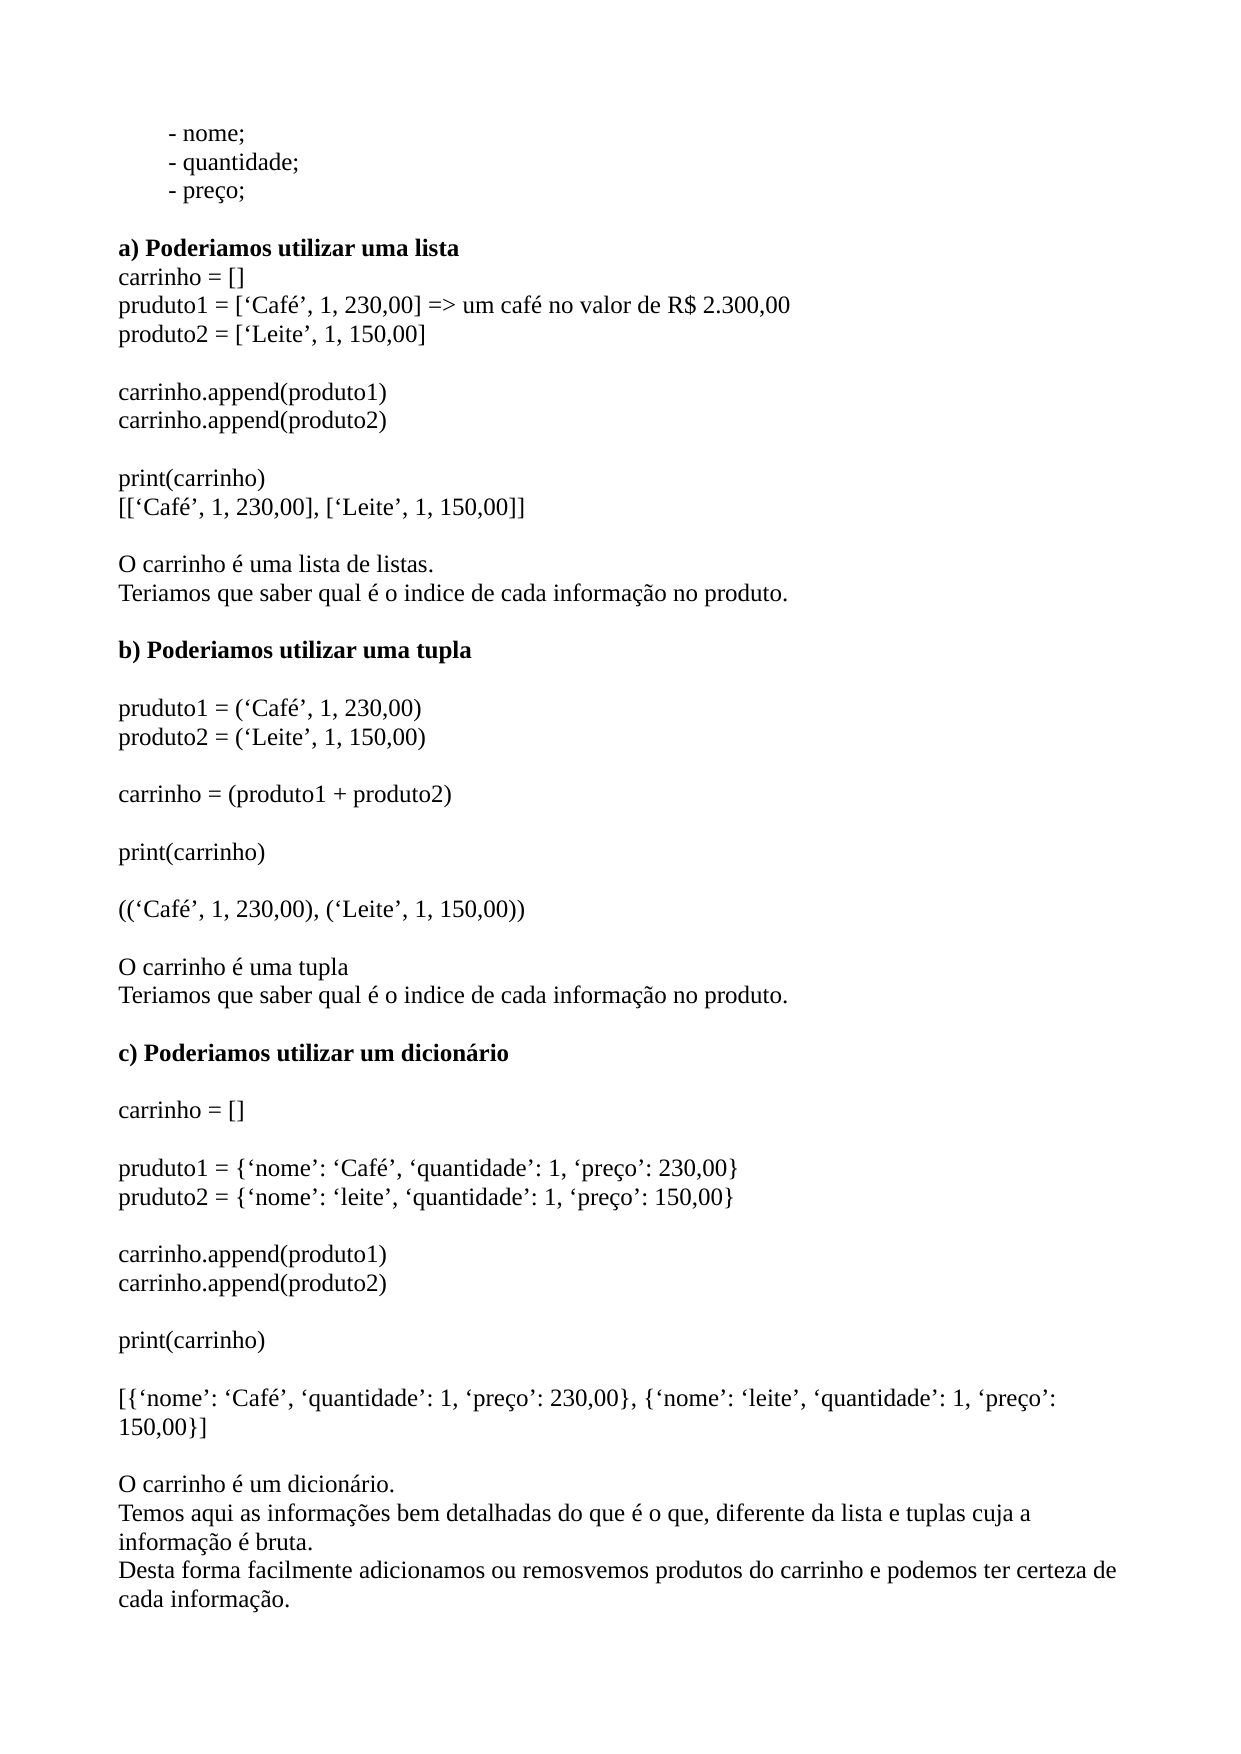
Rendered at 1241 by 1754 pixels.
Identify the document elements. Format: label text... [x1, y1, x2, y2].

text - nome; [118, 118, 1122, 147]
text Desta forma facilmente adicionamos ou remosvemos produtos do carrinho e podemos ter certeza de cada informação. [118, 1556, 1122, 1613]
text [[‘Café’, 1, 230,00], [‘Leite’, 1, 150,00]] [118, 492, 1122, 521]
text pruduto2 = {‘nome’: ‘leite’, ‘quantidade’: 1, ‘preço’: 150,00} [118, 1182, 1122, 1211]
text print(carrinho) [118, 463, 1122, 492]
text carrinho = (produto1 + produto2) [118, 779, 1122, 808]
text Teriamos que saber qual é o indice de cada informação no produto. [118, 981, 1122, 1009]
text ((‘Café’, 1, 230,00), (‘Leite’, 1, 150,00)) [118, 894, 1122, 923]
text pruduto1 = {‘nome’: ‘Café’, ‘quantidade’: 1, ‘preço’: 230,00} [118, 1153, 1122, 1182]
text b) Poderiamos utilizar uma tupla [118, 636, 1122, 664]
text carrinho.append(produto1) [118, 1239, 1122, 1268]
text - quantidade; [118, 147, 1122, 176]
text carrinho = [] [118, 262, 1122, 291]
text pruduto1 = (‘Café’, 1, 230,00) [118, 693, 1122, 722]
text produto2 = (‘Leite’, 1, 150,00) [118, 722, 1122, 751]
text [{‘nome’: ‘Café’, ‘quantidade’: 1, ‘preço’: 230,00}, {‘nome’: ‘leite’, ‘quantidade’: 1, ‘preço’: 150,00}] [118, 1383, 1122, 1441]
text produto2 = [‘Leite’, 1, 150,00] [118, 319, 1122, 348]
text O carrinho é uma lista de listas. [118, 549, 1122, 578]
text a) Poderiamos utilizar uma lista [118, 233, 1122, 262]
text Temos aqui as informações bem detalhadas do que é o que, diferente da lista e tuplas cuja a informação é bruta. [118, 1498, 1122, 1556]
text carrinho.append(produto1) [118, 377, 1122, 406]
text carrinho = [] [118, 1096, 1122, 1124]
text O carrinho é um dicionário. [118, 1469, 1122, 1498]
text carrinho.append(produto2) [118, 1268, 1122, 1297]
text print(carrinho) [118, 837, 1122, 866]
text c) Poderiamos utilizar um dicionário [118, 1038, 1122, 1067]
text print(carrinho) [118, 1326, 1122, 1354]
text Teriamos que saber qual é o indice de cada informação no produto. [118, 578, 1122, 607]
text O carrinho é uma tupla [118, 952, 1122, 981]
text carrinho.append(produto2) [118, 406, 1122, 434]
text pruduto1 = [‘Café’, 1, 230,00] => um café no valor de R$ 2.300,00 [118, 291, 1122, 319]
text - preço; [118, 176, 1122, 204]
